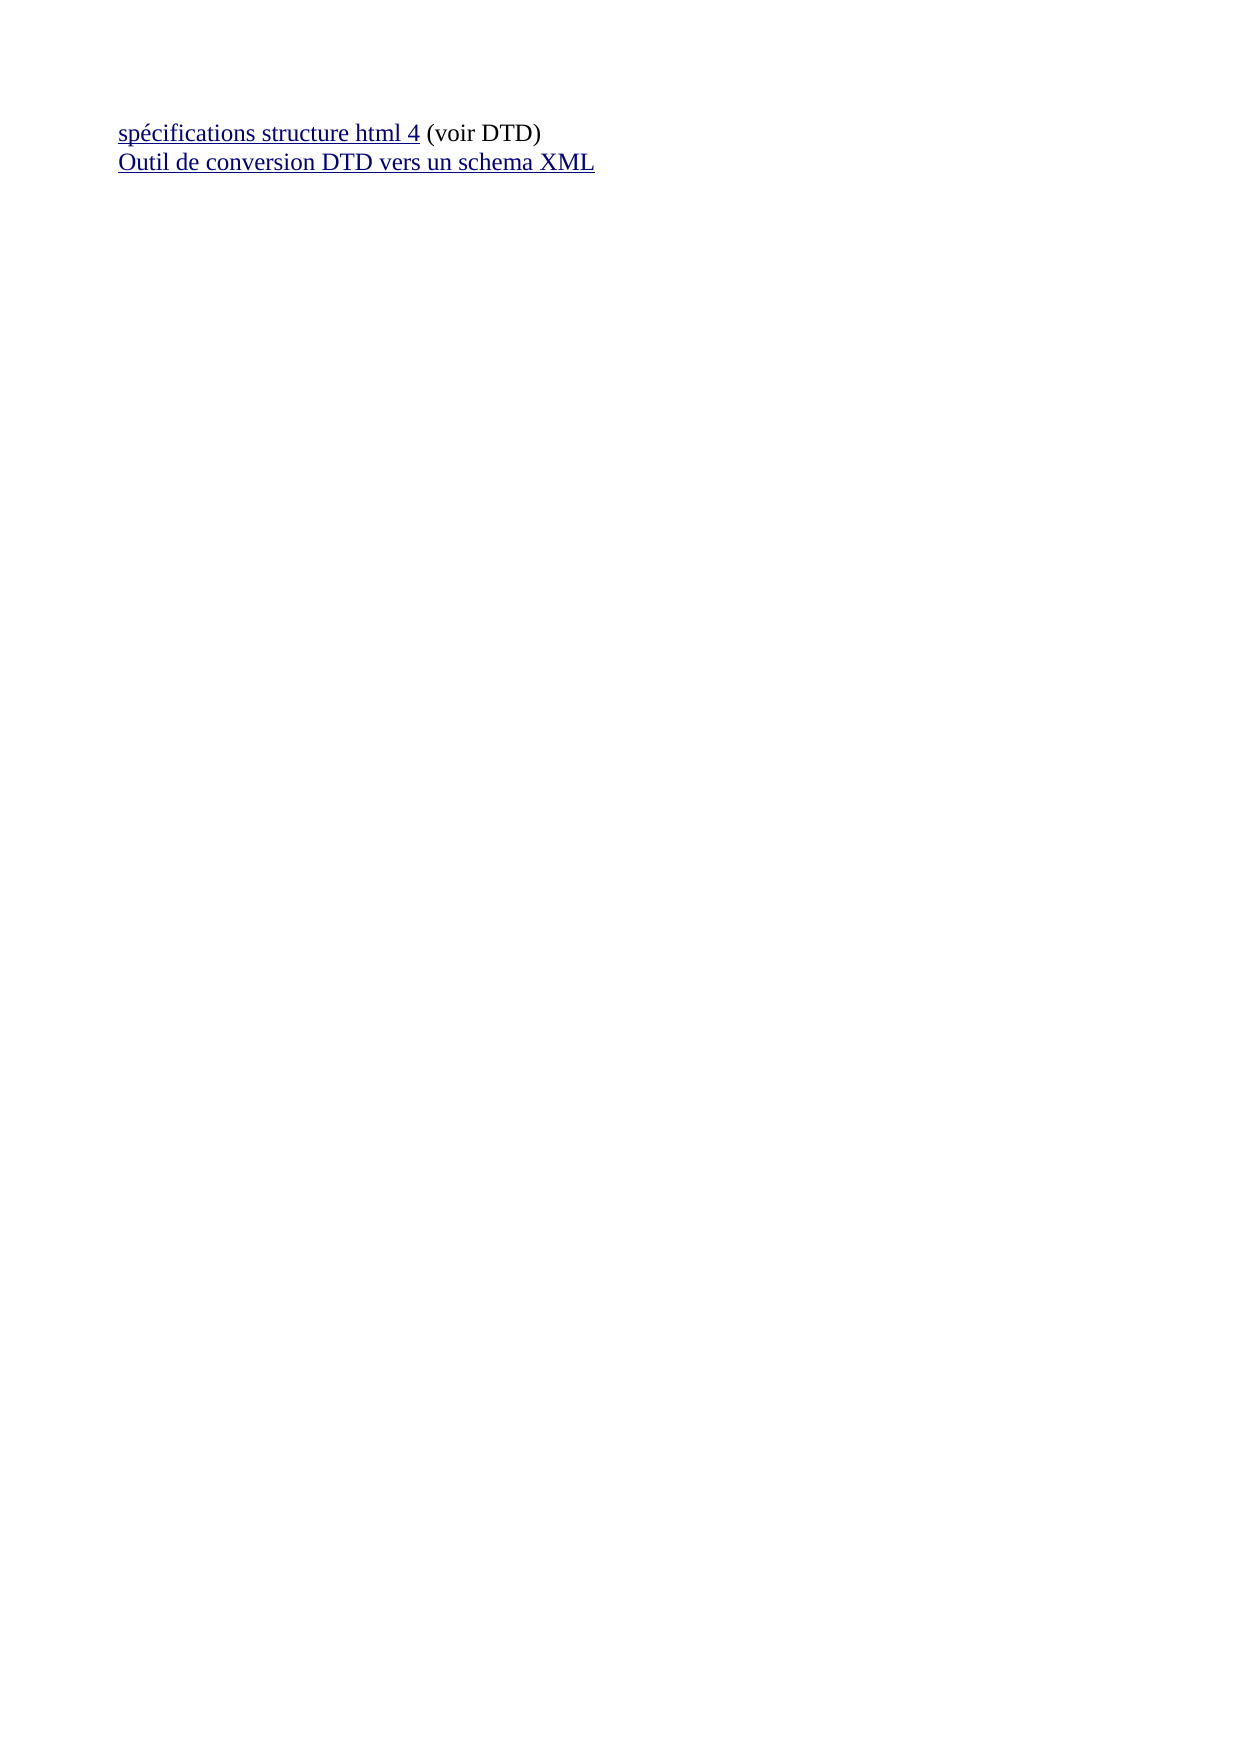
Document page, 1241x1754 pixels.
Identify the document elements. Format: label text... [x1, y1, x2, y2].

text spécifications structure html 4 (voir DTD) [118, 118, 1122, 147]
text Outil de conversion DTD vers un schema XML [118, 147, 1122, 176]
